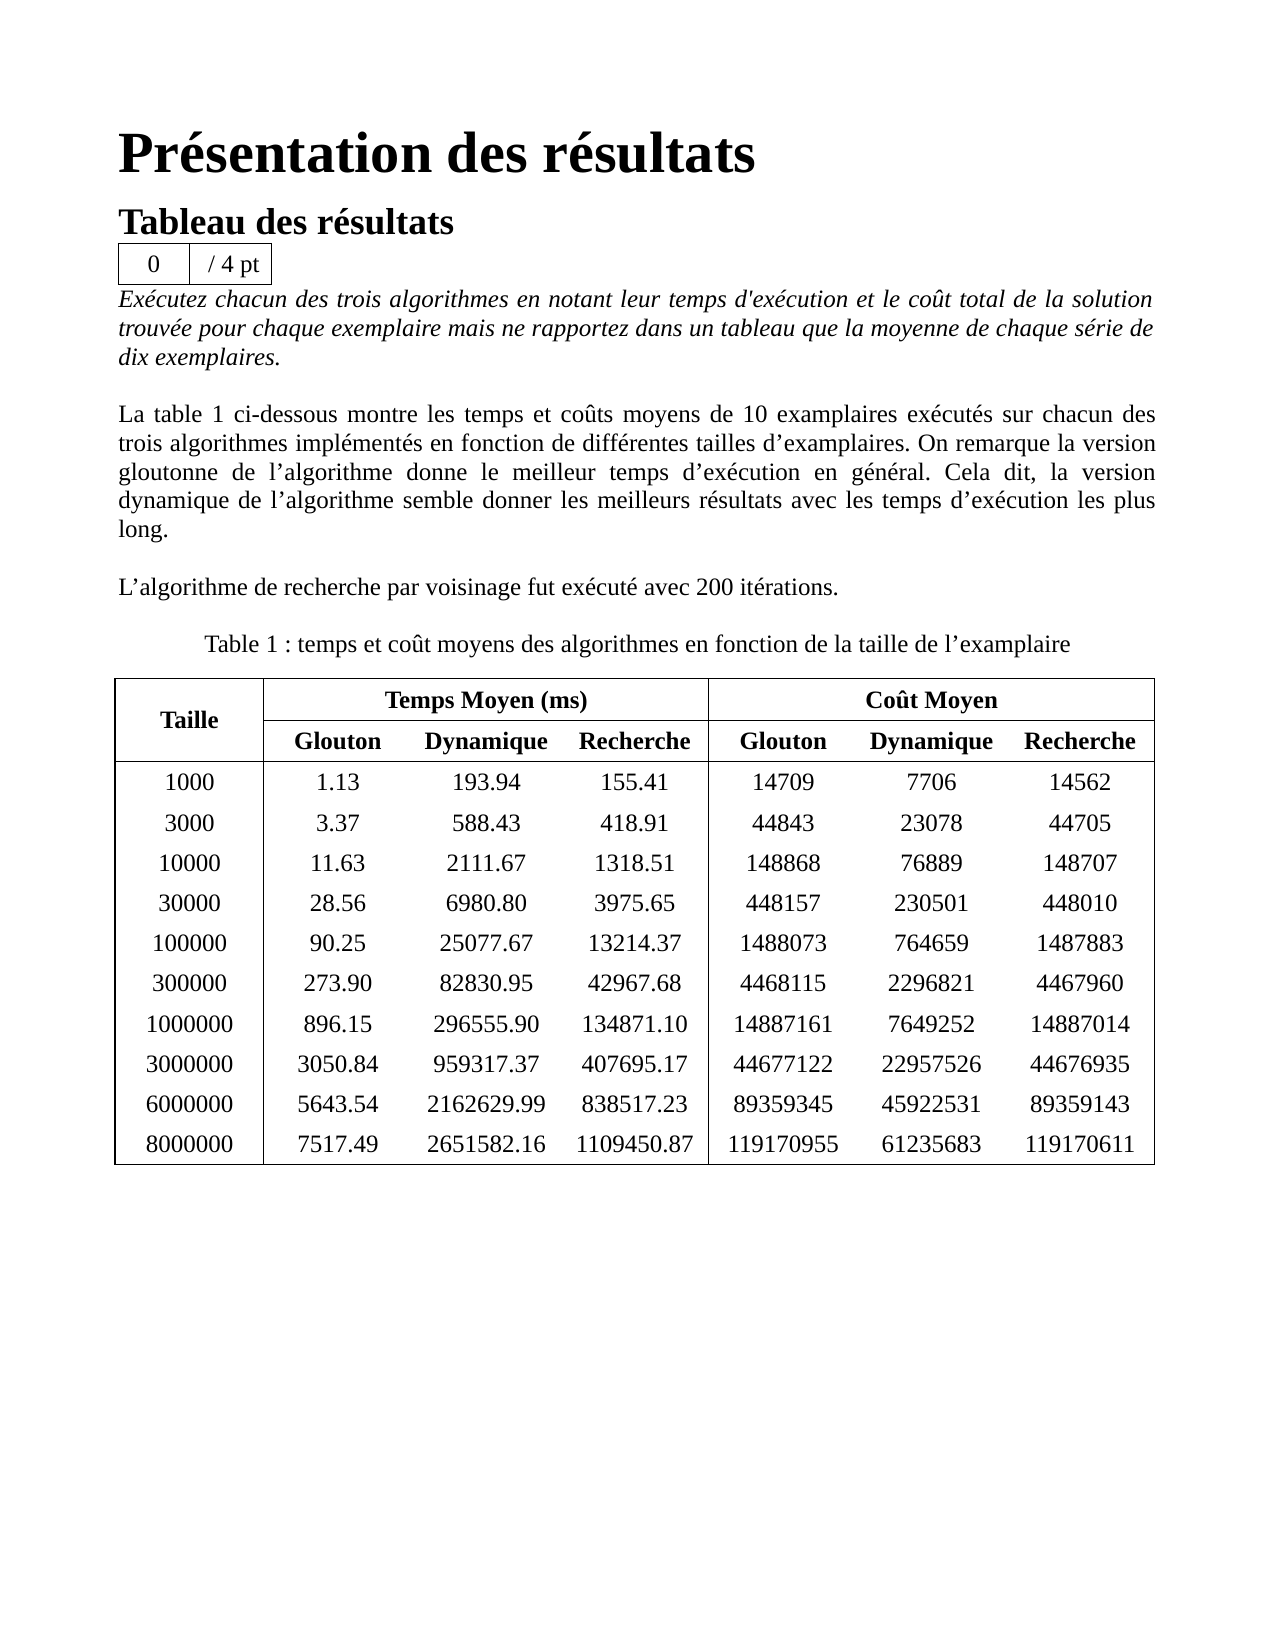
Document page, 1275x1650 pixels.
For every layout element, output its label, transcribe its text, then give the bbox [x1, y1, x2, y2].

table_cell 119170611 [1006, 1124, 1154, 1164]
table_cell 3050.84 [264, 1043, 412, 1083]
table_cell 13214.37 [560, 923, 708, 963]
table_cell 155.41 [560, 762, 708, 802]
table_cell 273.90 [264, 963, 412, 1003]
table_cell 7649252 [857, 1003, 1006, 1043]
table_cell 300000 [116, 963, 263, 1003]
table_cell 3975.65 [560, 883, 708, 923]
text La table 1 ci-dessous montre les temps et coûts moyens de 10 examplaires exécutés sur chacun des trois algorithmes implémentés en fonction de différentes tailles d’examplaires. On remarque la version gloutonne de l’algorithme donne le meilleur temps d’exécution en général. Cela dit, la version dynamique de l’algorithme semble donner les meilleurs résultats avec les temps d’exécution les plus long. [118, 399, 1157, 543]
table_cell 3000000 [116, 1043, 263, 1083]
table_cell 407695.17 [560, 1043, 708, 1083]
table_header Coût Moyen [709, 679, 1154, 719]
table_header 0 [119, 244, 189, 284]
table_cell 134871.10 [560, 1003, 708, 1043]
text Exécutez chacun des trois algorithmes en notant leur temps d'exécution et le coût total de la solution trouvée pour chaque exemplaire mais ne rapportez dans un tableau que la moyenne de chaque série de dix exemplaires. [118, 284, 1157, 370]
table_cell 230501 [857, 883, 1006, 923]
table_cell 14887161 [709, 1003, 857, 1043]
table_cell 10000 [116, 842, 263, 882]
table_cell Dynamique [857, 721, 1006, 761]
table_cell 4467960 [1006, 963, 1154, 1003]
table_cell 119170955 [709, 1124, 857, 1164]
table_cell 44705 [1006, 802, 1154, 842]
table_header Temps Moyen (ms) [264, 679, 708, 719]
table_cell 1000000 [116, 1003, 263, 1043]
table_cell 44843 [709, 802, 857, 842]
table_cell 100000 [116, 923, 263, 963]
table_cell 44677122 [709, 1043, 857, 1083]
table_cell 1000 [116, 762, 263, 802]
table_cell 448010 [1006, 883, 1154, 923]
table_cell 14562 [1006, 762, 1154, 802]
table_cell 896.15 [264, 1003, 412, 1043]
table_cell 76889 [857, 842, 1006, 882]
table_cell 2162629.99 [412, 1084, 560, 1124]
table_cell 1318.51 [560, 842, 708, 882]
text L’algorithme de recherche par voisinage fut exécuté avec 200 itérations. [118, 572, 1157, 600]
table_cell 90.25 [264, 923, 412, 963]
table_cell 25077.67 [412, 923, 560, 963]
table_cell Recherche [560, 721, 708, 761]
table_cell 11.63 [264, 842, 412, 882]
table_cell 148868 [709, 842, 857, 882]
table_cell 6000000 [116, 1084, 263, 1124]
table_cell 3.37 [264, 802, 412, 842]
text Table 1 : temps et coût moyens des algorithmes en fonction de la taille de l’examplaire [118, 629, 1157, 658]
table_cell 1.13 [264, 762, 412, 802]
table_cell Recherche [1006, 721, 1154, 761]
table_cell Glouton [264, 721, 412, 761]
table_cell 8000000 [116, 1124, 263, 1164]
subtitle Tableau des résultats [118, 200, 1157, 243]
table_cell 764659 [857, 923, 1006, 963]
table_header / 4 pt [190, 244, 271, 284]
table_cell 82830.95 [412, 963, 560, 1003]
table_cell 3000 [116, 802, 263, 842]
table_cell 45922531 [857, 1084, 1006, 1124]
table_header Taille [116, 679, 263, 761]
table_cell 448157 [709, 883, 857, 923]
table_cell 1487883 [1006, 923, 1154, 963]
table_cell 148707 [1006, 842, 1154, 882]
table_cell 418.91 [560, 802, 708, 842]
table_cell 89359345 [709, 1084, 857, 1124]
table_cell 5643.54 [264, 1084, 412, 1124]
table_cell 1488073 [709, 923, 857, 963]
subtitle Présentation des résultats [118, 118, 1157, 185]
table_cell 7517.49 [264, 1124, 412, 1164]
table_cell 89359143 [1006, 1084, 1154, 1124]
table_cell 2651582.16 [412, 1124, 560, 1164]
table_cell 296555.90 [412, 1003, 560, 1043]
table_cell 22957526 [857, 1043, 1006, 1083]
table_cell 2111.67 [412, 842, 560, 882]
table_cell 61235683 [857, 1124, 1006, 1164]
table_cell Dynamique [412, 721, 560, 761]
table_cell 1109450.87 [560, 1124, 708, 1164]
table_cell 14709 [709, 762, 857, 802]
table_cell 42967.68 [560, 963, 708, 1003]
table_cell 4468115 [709, 963, 857, 1003]
table_cell 44676935 [1006, 1043, 1154, 1083]
table_cell 30000 [116, 883, 263, 923]
table_cell 2296821 [857, 963, 1006, 1003]
table_cell 588.43 [412, 802, 560, 842]
table_cell 838517.23 [560, 1084, 708, 1124]
table_cell 6980.80 [412, 883, 560, 923]
table_cell Glouton [709, 721, 857, 761]
table_cell 7706 [857, 762, 1006, 802]
table_cell 23078 [857, 802, 1006, 842]
table_cell 193.94 [412, 762, 560, 802]
table_cell 28.56 [264, 883, 412, 923]
table_cell 959317.37 [412, 1043, 560, 1083]
table_cell 14887014 [1006, 1003, 1154, 1043]
